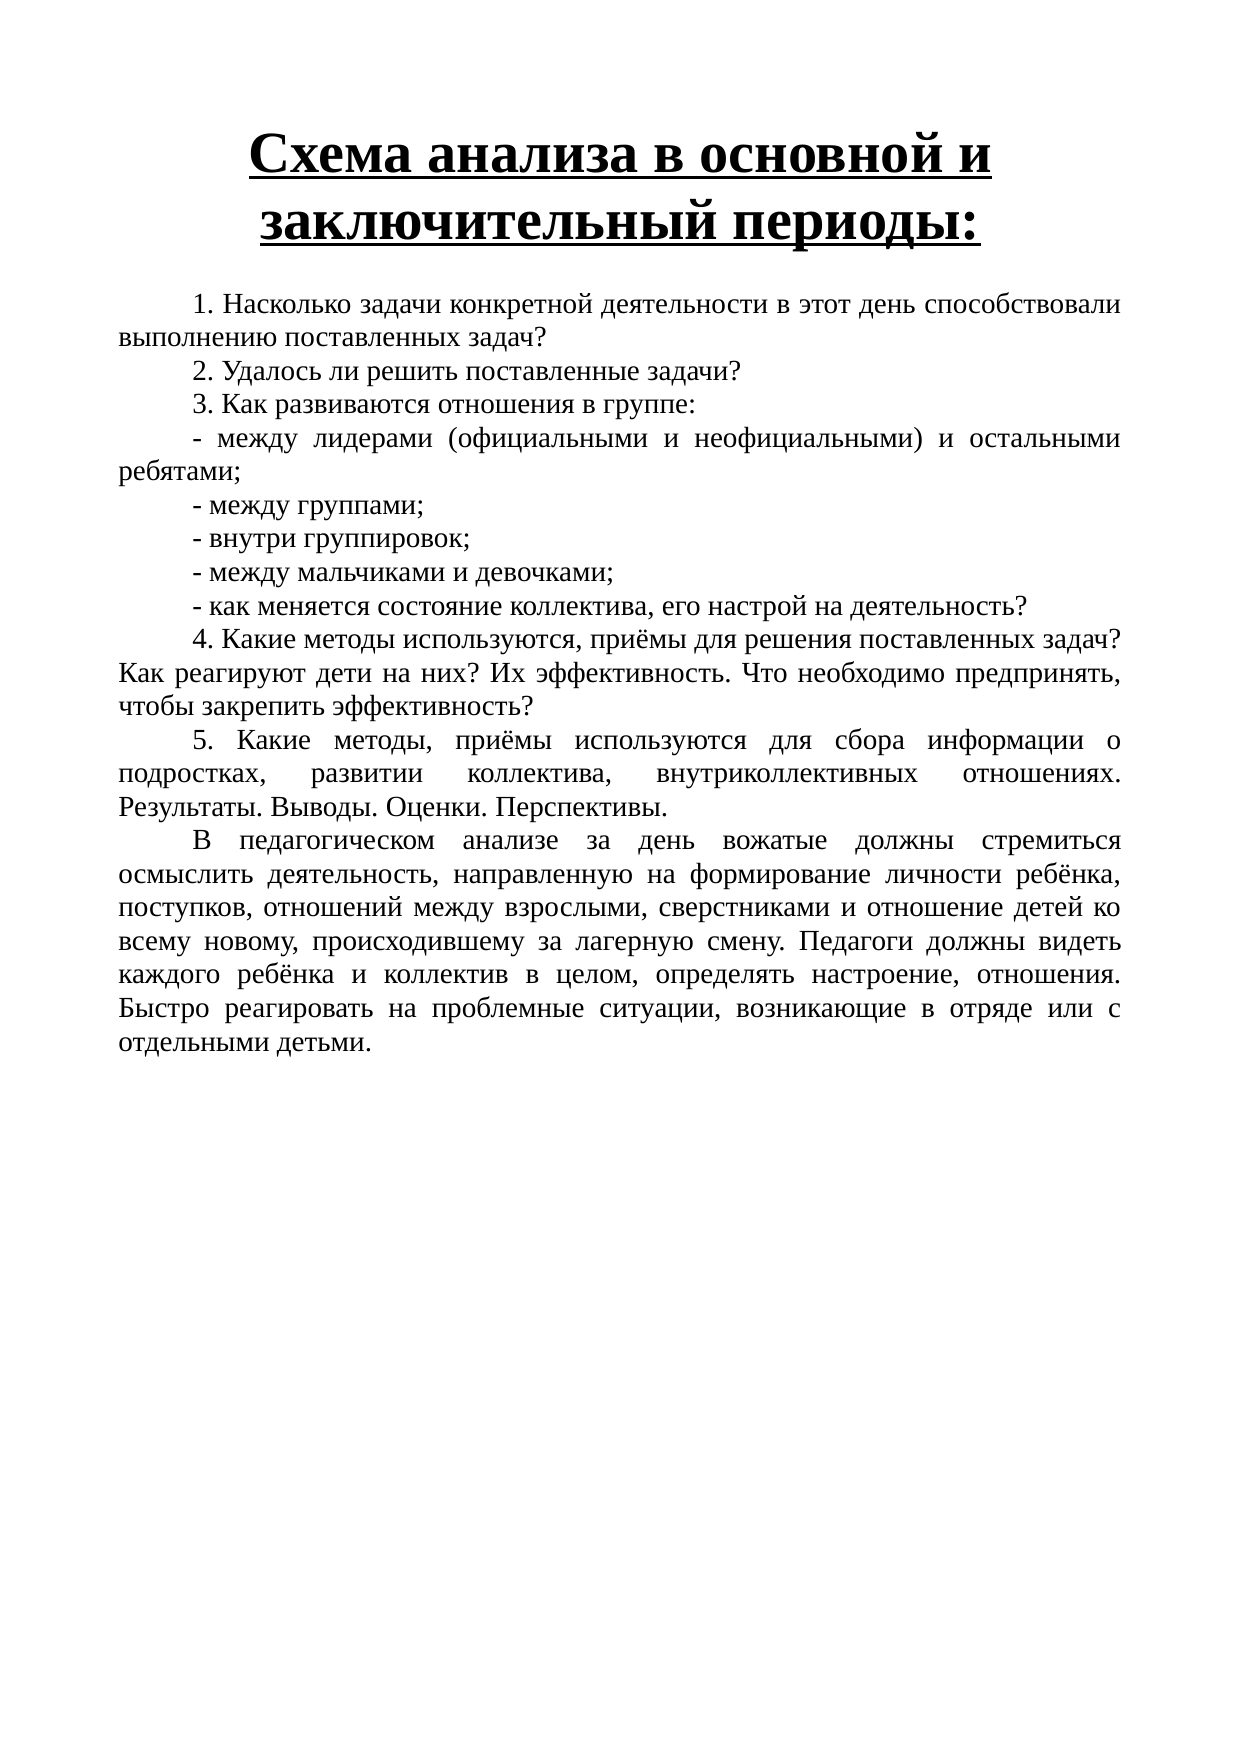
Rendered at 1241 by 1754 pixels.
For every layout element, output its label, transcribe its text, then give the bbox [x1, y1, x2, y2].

text 2. Удалось ли решить поставленные задачи? [118, 353, 1122, 386]
text 4. Какие методы используются, приёмы для решения поставленных задач? Как реагируют дети на них? Их эффективность. Что необходимо предпринять, чтобы закрепить эффективность? [118, 621, 1122, 722]
text 1. Насколько задачи конкретной деятельности в этот день способствовали выполнению поставленных задач? [118, 286, 1122, 353]
text - между группами; [118, 487, 1122, 521]
text 5. Какие методы, приёмы используются для сбора информации о подростках, развитии коллектива, внутриколлективных отношениях. Результаты. Выводы. Оценки. Перспективы. [118, 722, 1122, 822]
text Схема анализа в основной и заключительный периоды: [118, 118, 1122, 252]
text - внутри группировок; [118, 521, 1122, 554]
text - как меняется состояние коллектива, его настрой на деятельность? [118, 588, 1122, 621]
text - между лидерами (официальными и неофициальными) и остальными ребятами; [118, 420, 1122, 487]
text - между мальчиками и девочками; [118, 554, 1122, 588]
text 3. Как развиваются отношения в группе: [118, 386, 1122, 420]
text В педагогическом анализе за день вожатые должны стремиться осмыслить деятельность, направленную на формирование личности ребёнка, поступков, отношений между взрослыми, сверстниками и отношение детей ко всему новому, происходившему за лагерную смену. Педагоги должны видеть каждого ребёнка и коллектив в целом, определять настроение, отношения. Быстро реагировать на проблемные ситуации, возникающие в отряде или с отдельными детьми. [118, 822, 1122, 1057]
